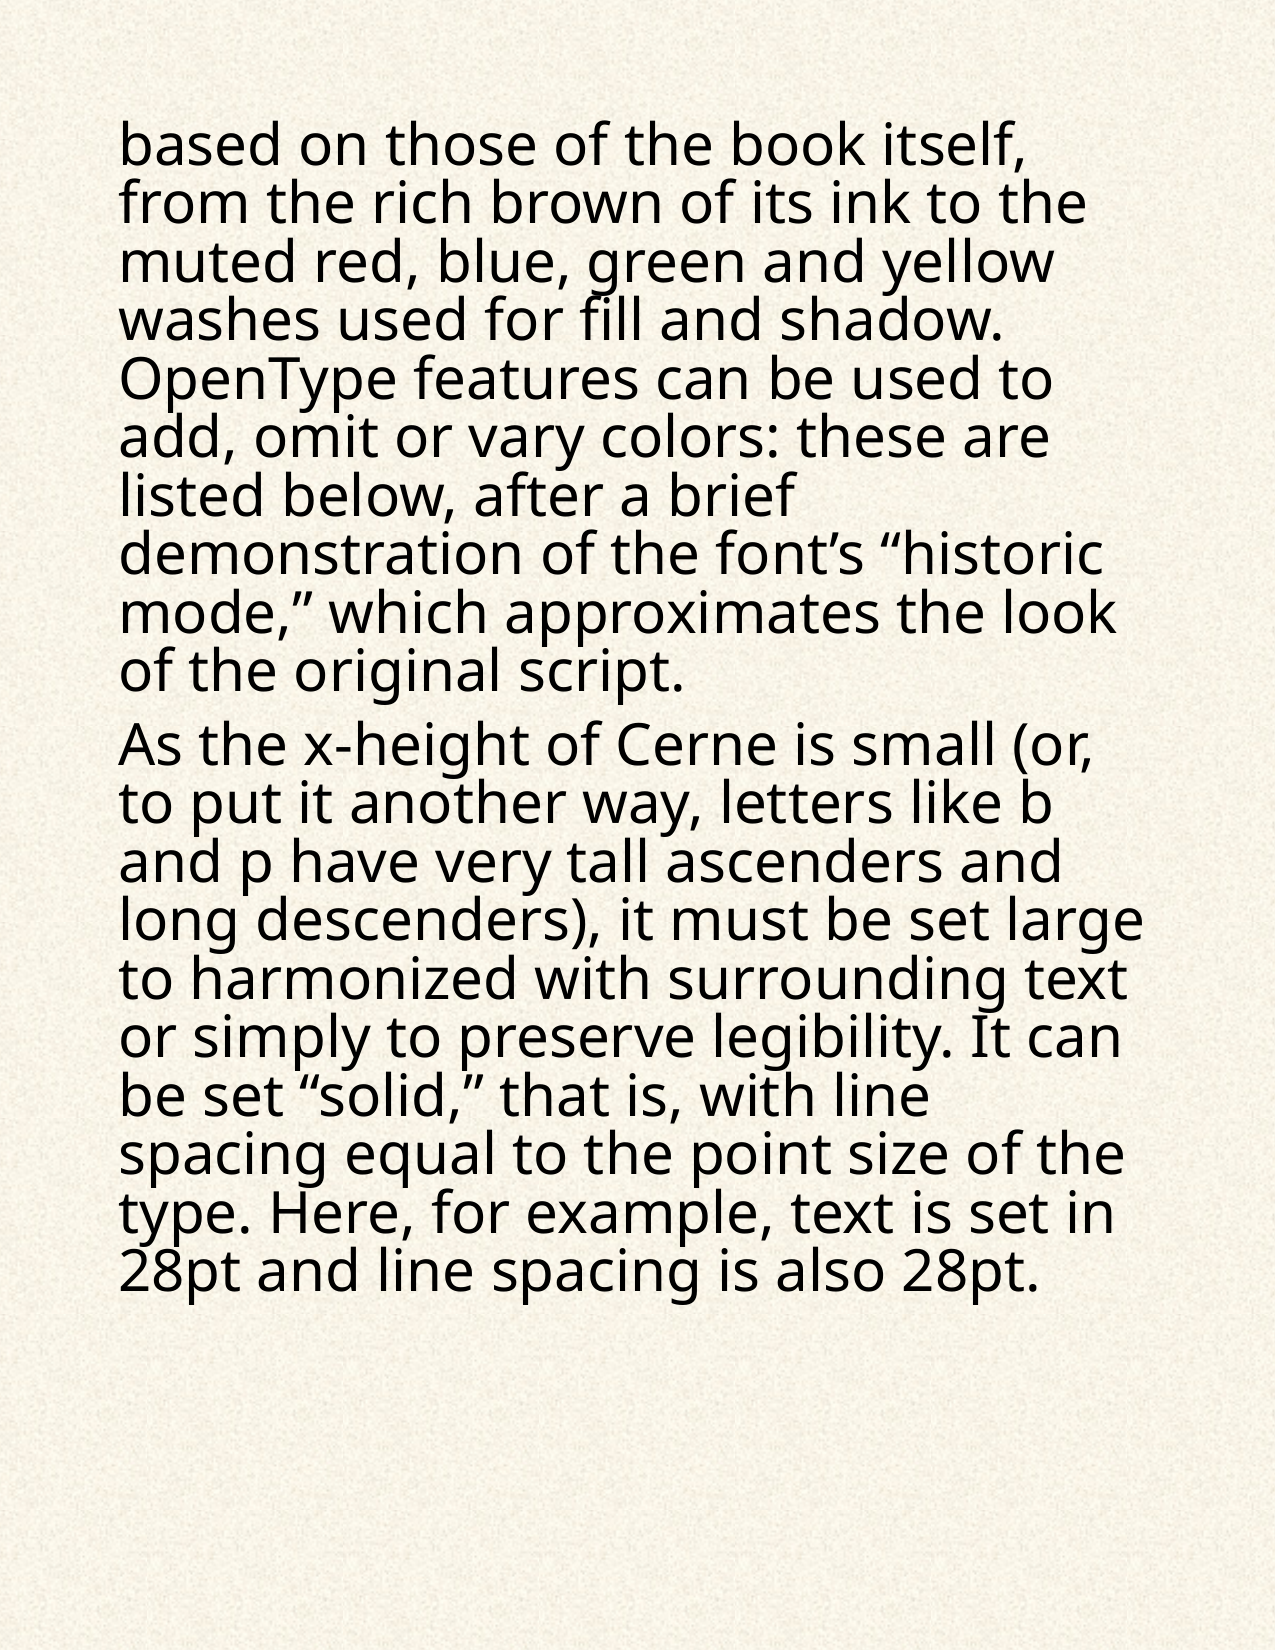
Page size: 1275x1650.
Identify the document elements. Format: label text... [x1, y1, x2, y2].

text As the x-height of Cerne is small (or, to put it another way, letters like b and p have very tall ascenders and long descenders), it must be set large to harmonized with surrounding text or simply to preserve legibility. It can be set “solid,” that is, with line spacing equal to the point size of the type. Here, for example, text is set in 28pt and line spacing is also 28pt. [118, 718, 1157, 1303]
picture [0, 0, 1275, 1650]
text based on those of the book itself, from the rich brown of its ink to the muted red, blue, green and yellow washes used for fill and shadow. OpenType features can be used to add, omit or vary colors: these are listed below, after a brief demonstration of the font’s “historic mode,” which approximates the look of the original script. [118, 118, 1157, 703]
